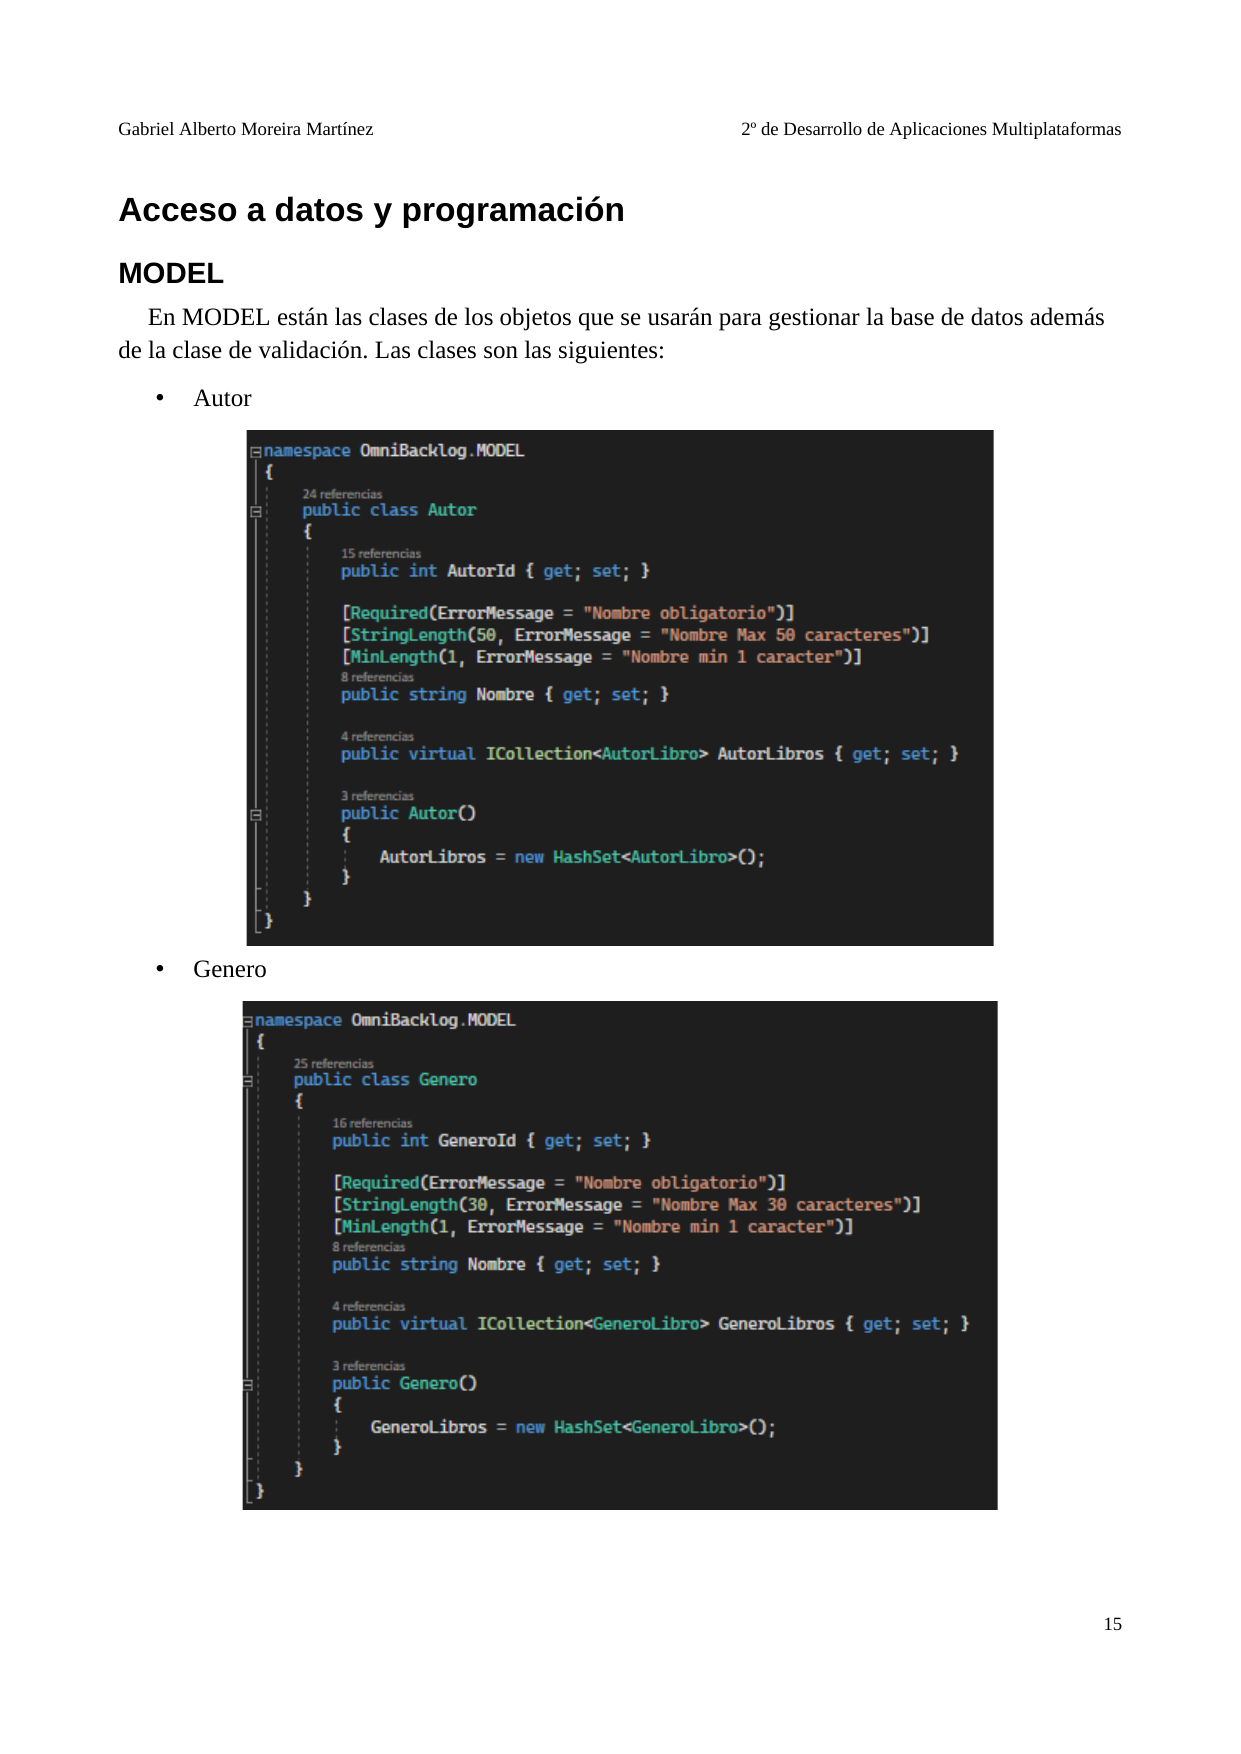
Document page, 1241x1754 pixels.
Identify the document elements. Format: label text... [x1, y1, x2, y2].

list Autor [156, 383, 1122, 411]
subtitle MODEL [118, 256, 1122, 289]
text En MODEL están las clases de los objetos que se usarán para gestionar la base de datos además de la clase de validación. Las clases son las siguientes: [118, 302, 1122, 364]
list Genero [156, 954, 1122, 983]
subtitle Acceso a datos y programación [118, 190, 1122, 229]
picture [246, 430, 994, 946]
picture [242, 1001, 998, 1510]
